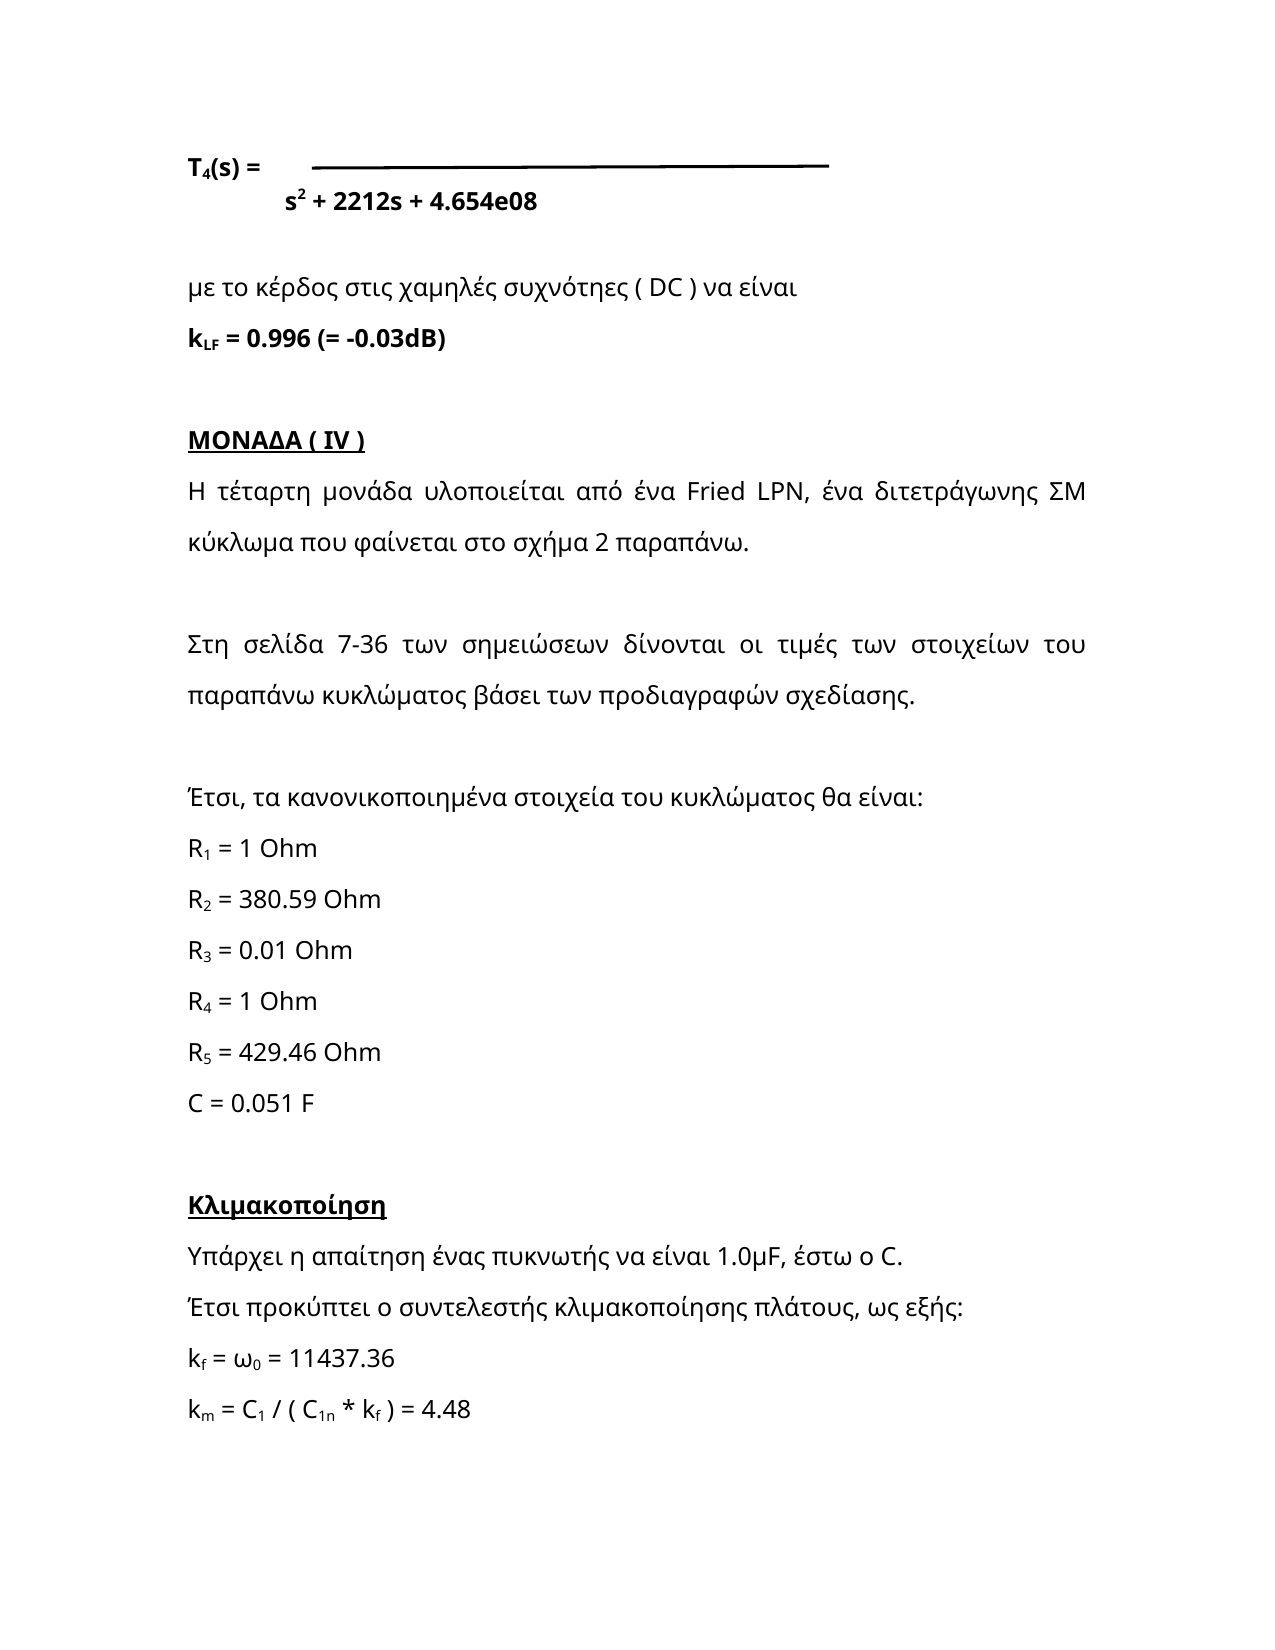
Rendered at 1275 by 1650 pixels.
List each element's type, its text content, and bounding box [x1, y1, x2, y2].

text Η τέταρτη μονάδα υλοποιείται από ένα Fried LPN, ένα διτετράγωνης ΣΜ κύκλωμα που φαίνεται στο σχήμα 2 παραπάνω. [187, 473, 1087, 558]
text Στη σελίδα 7-36 των σημειώσεων δίνονται οι τιμές των στοιχείων του παραπάνω κυκλώματος βάσει των προδιαγραφών σχεδίασης. [187, 626, 1087, 712]
text με το κέρδος στις χαμηλές συχνότηες ( DC ) να είναι [187, 269, 1087, 303]
text R5 = 429.46 Ohm [187, 1035, 1087, 1069]
text kLF = 0.996 (= -0.03dB) [187, 320, 1087, 354]
text R4 = 1 Ohm [187, 984, 1087, 1018]
text s2 + 2212s + 4.654e08 [187, 184, 1087, 218]
text R1 = 1 Ohm [187, 831, 1087, 865]
text Έτσι προκύπτει ο συντελεστής κλιμακοποίησης πλάτους, ως εξής: [187, 1290, 1087, 1324]
text R2 = 380.59 Ohm [187, 882, 1087, 916]
text Τ4(s) = [187, 150, 1087, 184]
text C = 0.051 F [187, 1086, 1087, 1120]
text kf = ω0 = 11437.36 [187, 1341, 1087, 1375]
text Υπάρχει η απαίτηση ένας πυκνωτής να είναι 1.0μF, έστω ο C. [187, 1239, 1087, 1273]
text R3 = 0.01 Ohm [187, 933, 1087, 967]
text Έτσι, τα κανονικοποιημένα στοιχεία του κυκλώματος θα είναι: [187, 779, 1087, 814]
text ΜΟΝΑΔΑ ( ΙV ) [187, 422, 1087, 456]
text Κλιμακοποίηση [187, 1188, 1087, 1222]
text km = C1 / ( C1n * kf ) = 4.48 [187, 1392, 1087, 1426]
